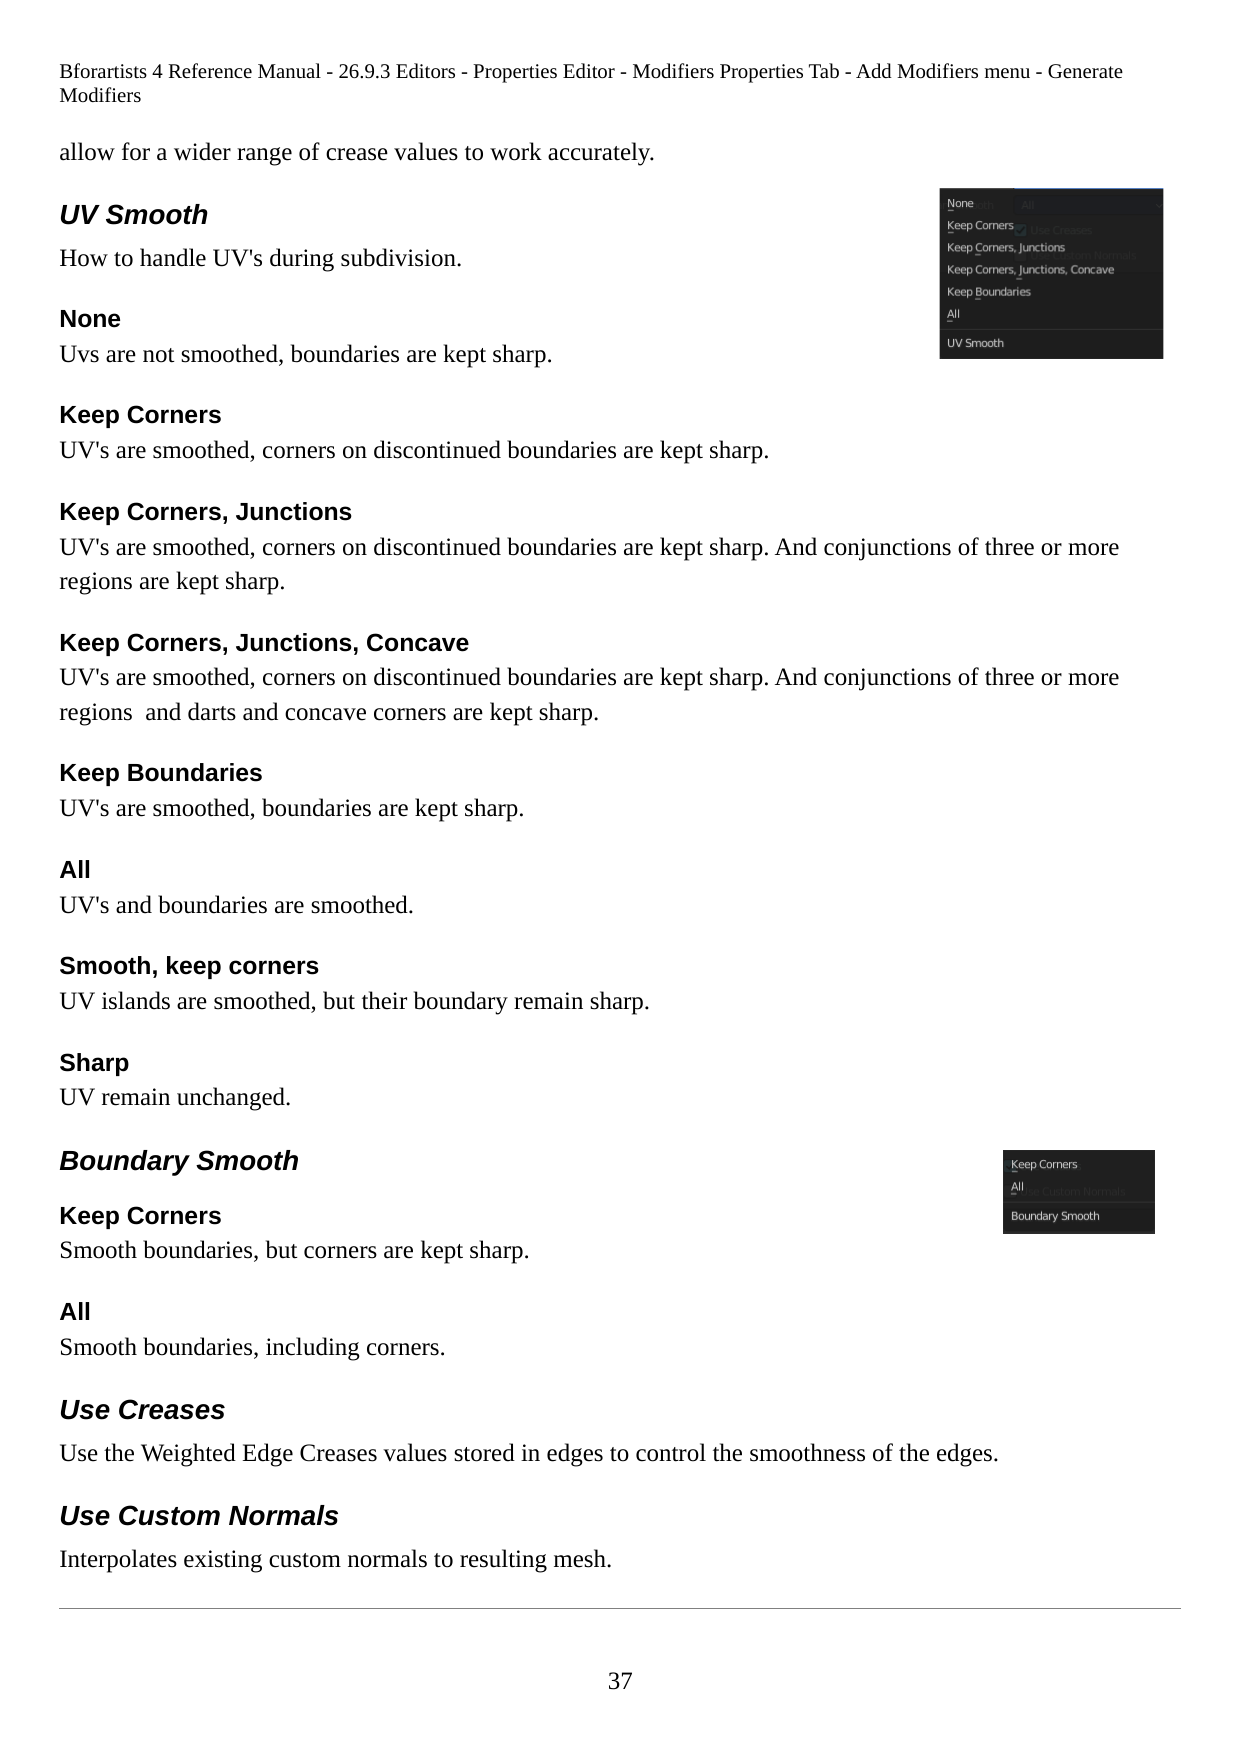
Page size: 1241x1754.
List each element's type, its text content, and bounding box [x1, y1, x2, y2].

subtitle Keep Corners [59, 1201, 1003, 1229]
subtitle Smooth, keep corners [59, 951, 1181, 980]
text Smooth boundaries, but corners are kept sharp. [59, 1236, 1181, 1264]
text Uvs are not smoothed, boundaries are kept sharp. [59, 339, 1181, 368]
text UV islands are smoothed, but their boundary remain sharp. [59, 986, 1181, 1015]
text UV's are smoothed, corners on discontinued boundaries are kept sharp. And conjunctions of three or more regions are kept sharp. [59, 532, 1181, 595]
text Smooth boundaries, including corners. [59, 1332, 1181, 1361]
subtitle Use Creases [59, 1393, 1181, 1425]
text UV's are smoothed, boundaries are kept sharp. [59, 793, 1181, 822]
subtitle All [59, 1297, 1181, 1326]
text Use the Weighted Edge Creases values stored in edges to control the smoothness of the edges. [59, 1438, 1181, 1467]
text allow for a wider range of crease values to work accurately. [59, 137, 1181, 165]
subtitle Keep Corners [59, 401, 1181, 429]
subtitle Keep Boundaries [59, 758, 1181, 787]
text How to handle UV's during subdivision. [59, 243, 939, 271]
subtitle None [59, 304, 939, 333]
text UV's are smoothed, corners on discontinued boundaries are kept sharp. [59, 435, 1181, 464]
subtitle Boundary Smooth [59, 1144, 1181, 1176]
subtitle Sharp [59, 1048, 1181, 1076]
subtitle [1155, 1201, 1181, 1229]
text UV's and boundaries are smoothed. [59, 890, 1181, 918]
subtitle UV Smooth [59, 198, 939, 230]
subtitle [1164, 198, 1181, 230]
subtitle [1164, 304, 1181, 333]
subtitle All [59, 855, 1181, 883]
subtitle Keep Corners, Junctions [59, 497, 1181, 525]
text Interpolates existing custom normals to resulting mesh. [59, 1544, 1181, 1573]
text UV remain unchanged. [59, 1082, 1181, 1111]
subtitle Use Custom Normals [59, 1499, 1181, 1531]
subtitle Keep Corners, Junctions, Concave [59, 628, 1181, 656]
picture [1003, 1150, 1155, 1234]
picture [939, 188, 1164, 359]
text UV's are smoothed, corners on discontinued boundaries are kept sharp. And conjunctions of three or more regions and darts and concave corners are kept sharp. [59, 662, 1181, 726]
